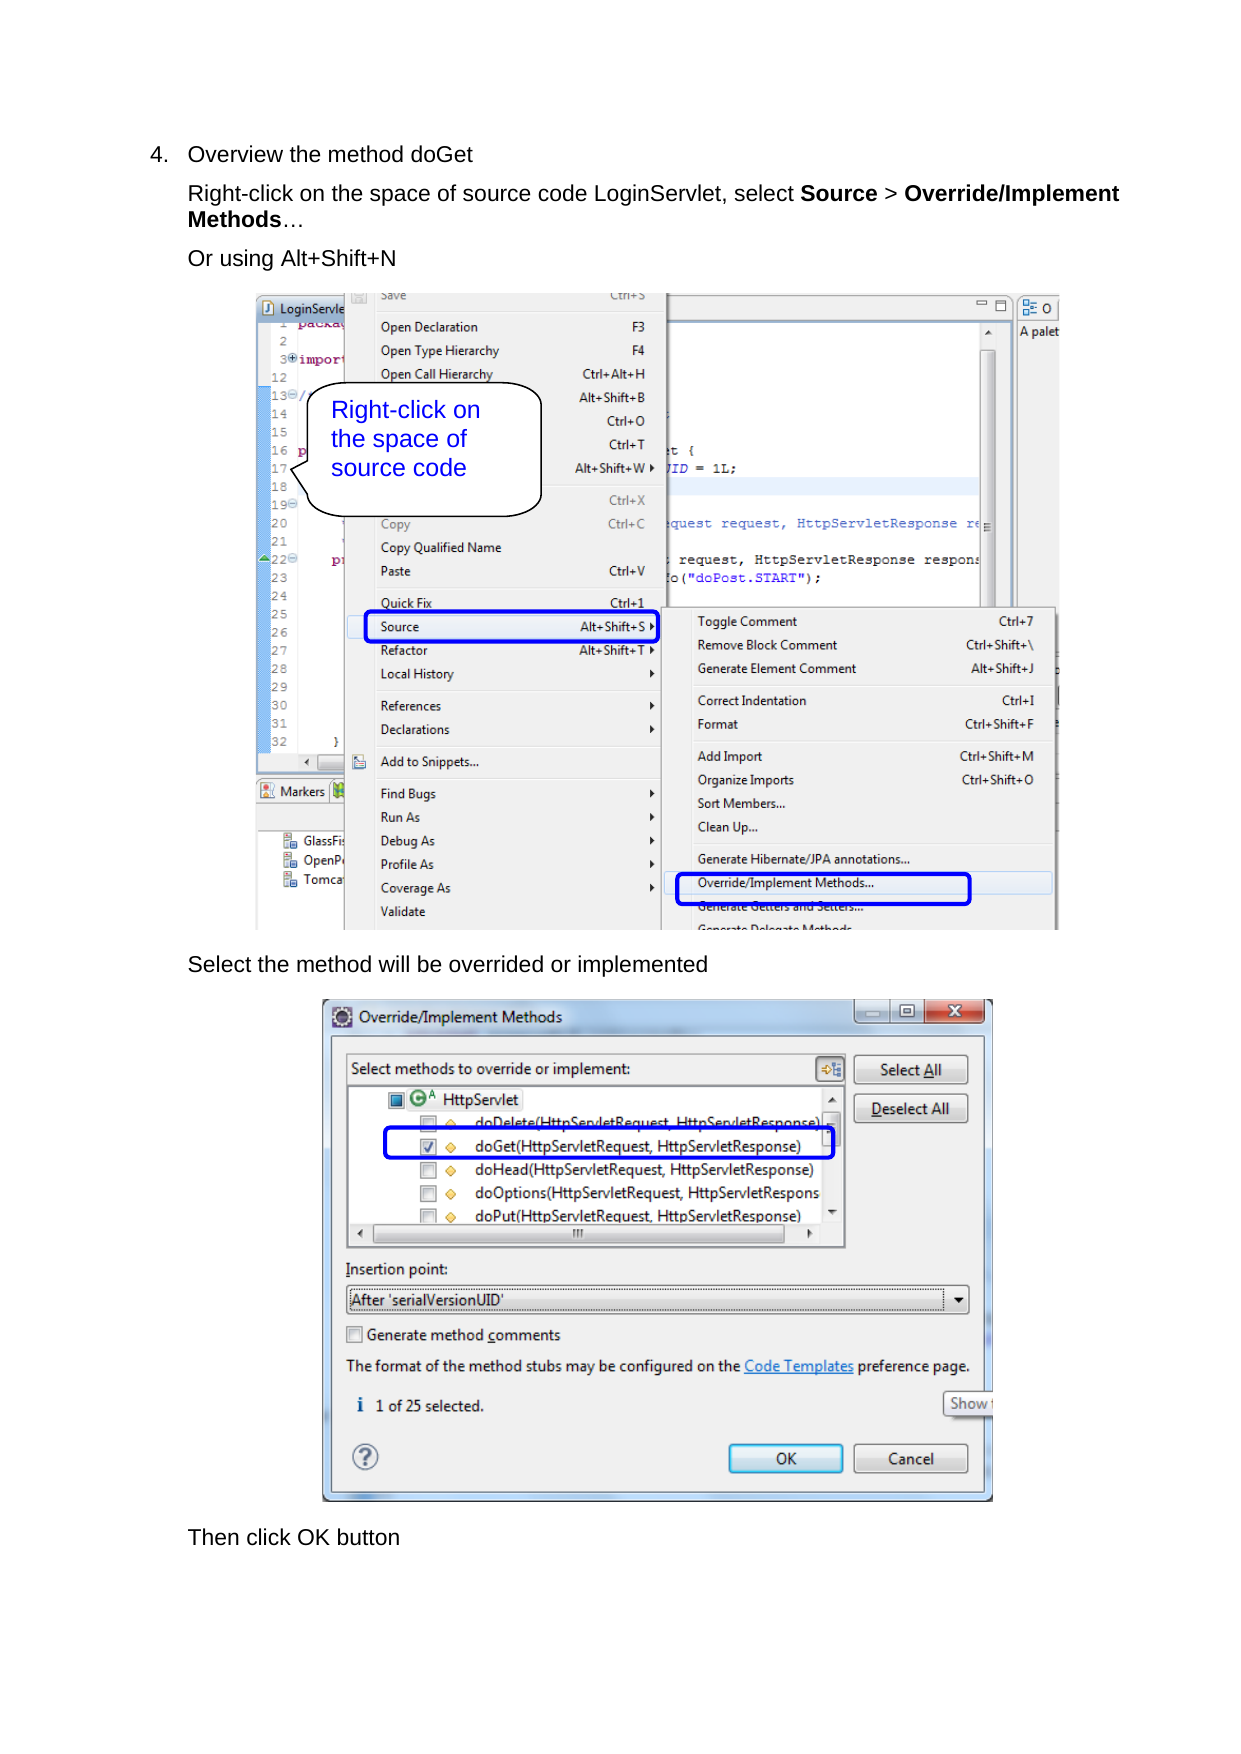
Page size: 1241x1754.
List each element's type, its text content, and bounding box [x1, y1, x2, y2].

text Right-click on the space of source code LoginServlet, select Source > Override/Implement Methods… [187, 180, 1128, 233]
text Or using Alt+Shift+N [187, 245, 1128, 272]
picture [322, 999, 993, 1502]
text Select the method will be overrided or implemented [187, 951, 1128, 977]
subtitle Overview the method doGet [150, 141, 1128, 168]
text Then click OK button [187, 1523, 1128, 1550]
picture [255, 293, 1060, 930]
